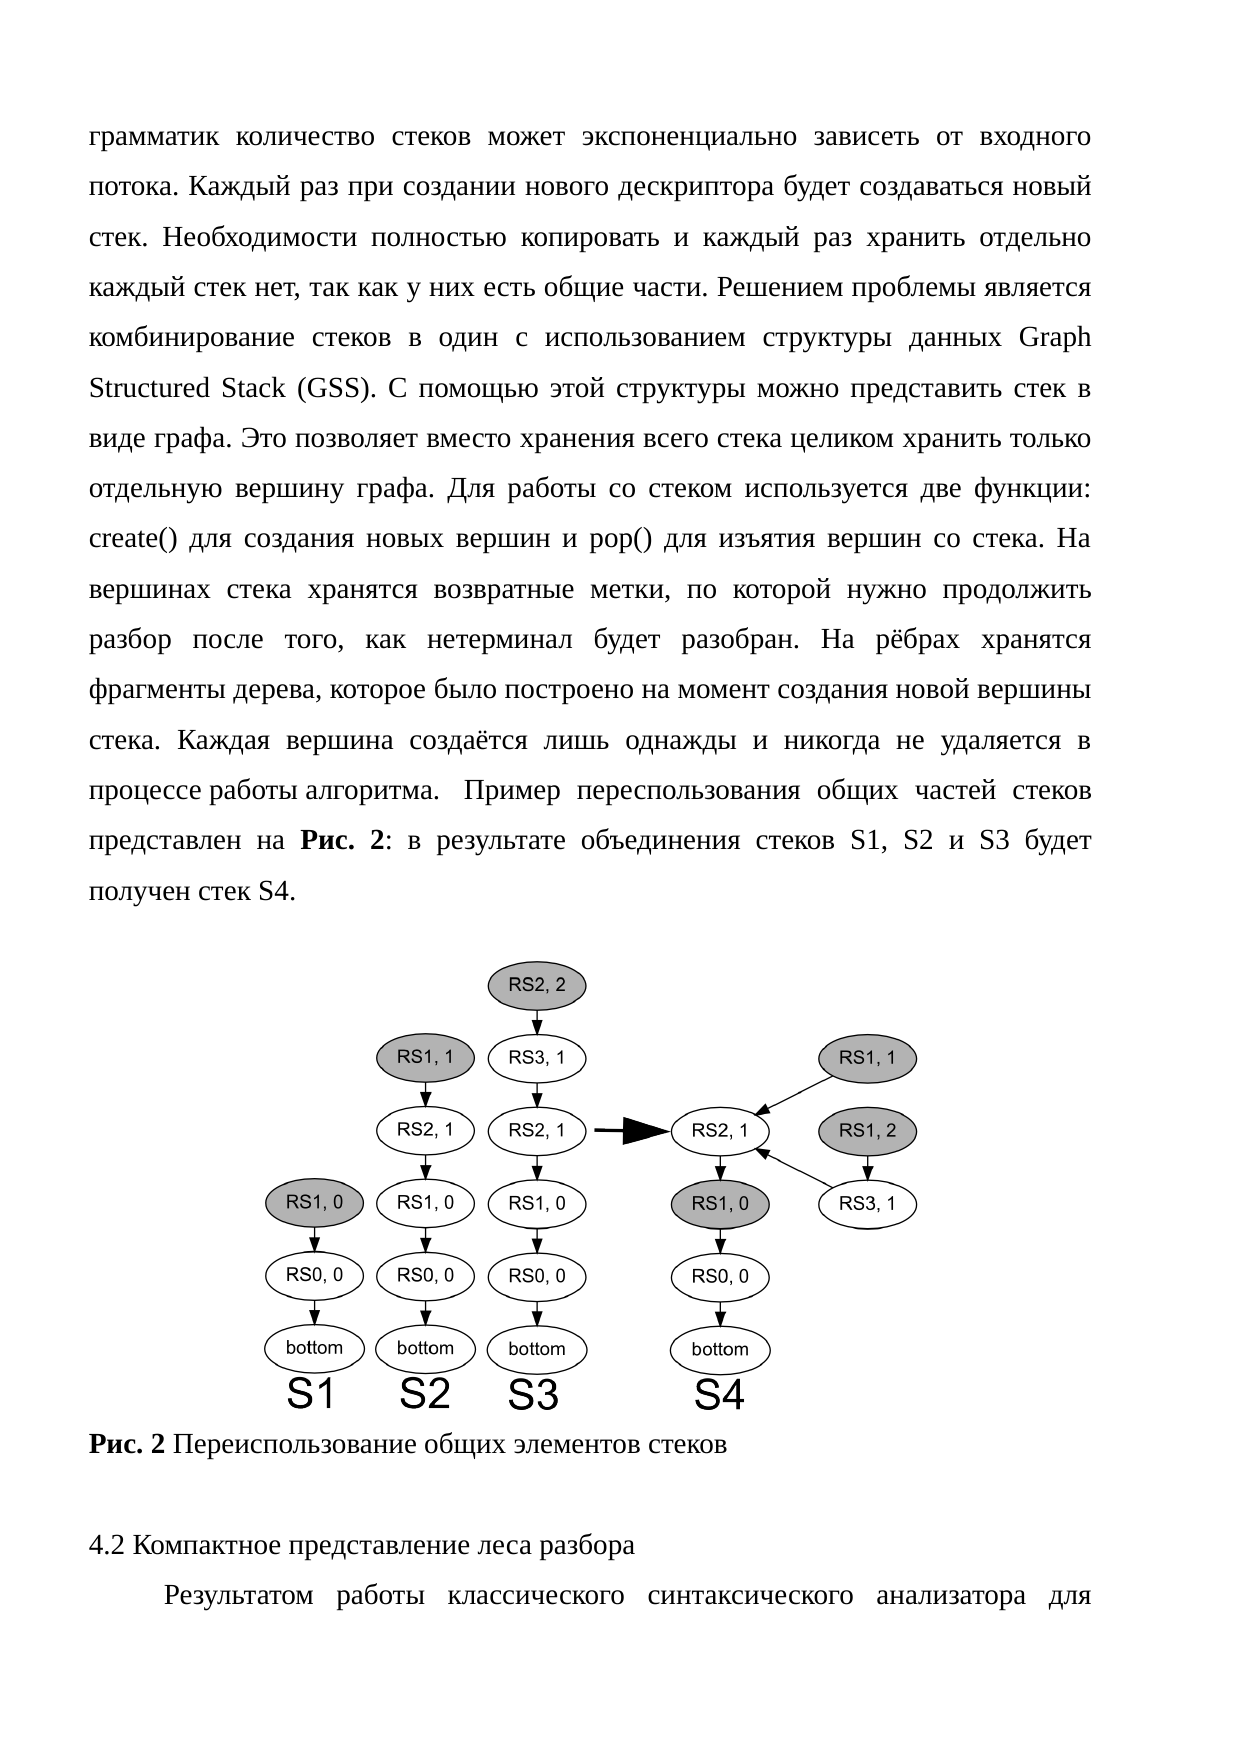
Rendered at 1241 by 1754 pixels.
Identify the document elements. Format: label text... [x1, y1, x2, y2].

text грамматик количество стеков может экспоненциально зависеть от входного потока. Каждый раз при создании нового дескриптора будет создаваться новый стек. Необходимости полностью копировать и каждый раз хранить отдельно каждый стек нет, так как у них есть общие части. Решением проблемы является комбинирование стеков в один с использованием структуры данных Graph Structured Stack (GSS). С помощью этой структуры можно представить стек в виде графа. Это позволяет вместо хранения всего стека целиком хранить только отдельную вершину графа. Для работы со стеком используется две функции: create() для создания новых вершин и pop() для изъятия вершин со стека. На вершинах стека хранятся возвратные метки, по которой нужно продолжить разбор после того, как нетерминал будет разобран. На рёбрах хранятся фрагменты дерева, которое было построено на момент создания новой вершины стека. Каждая вершина создаётся лишь однажды и никогда не удаляется в процессе работы алгоритма. Пример переспользования общих частей стеков представлен на Рис. 2: в результате объединения стеков S1, S2 и S3 будет получен стек S4. [88, 118, 1093, 906]
text Результатом работы классического синтаксического анализатора для [88, 1577, 1093, 1611]
text 4.2 Компактное представление леса разбора [88, 1527, 1093, 1560]
picture [259, 956, 922, 1410]
text Рис. 2 Переиспользование общих элементов стеков [88, 1426, 1093, 1460]
